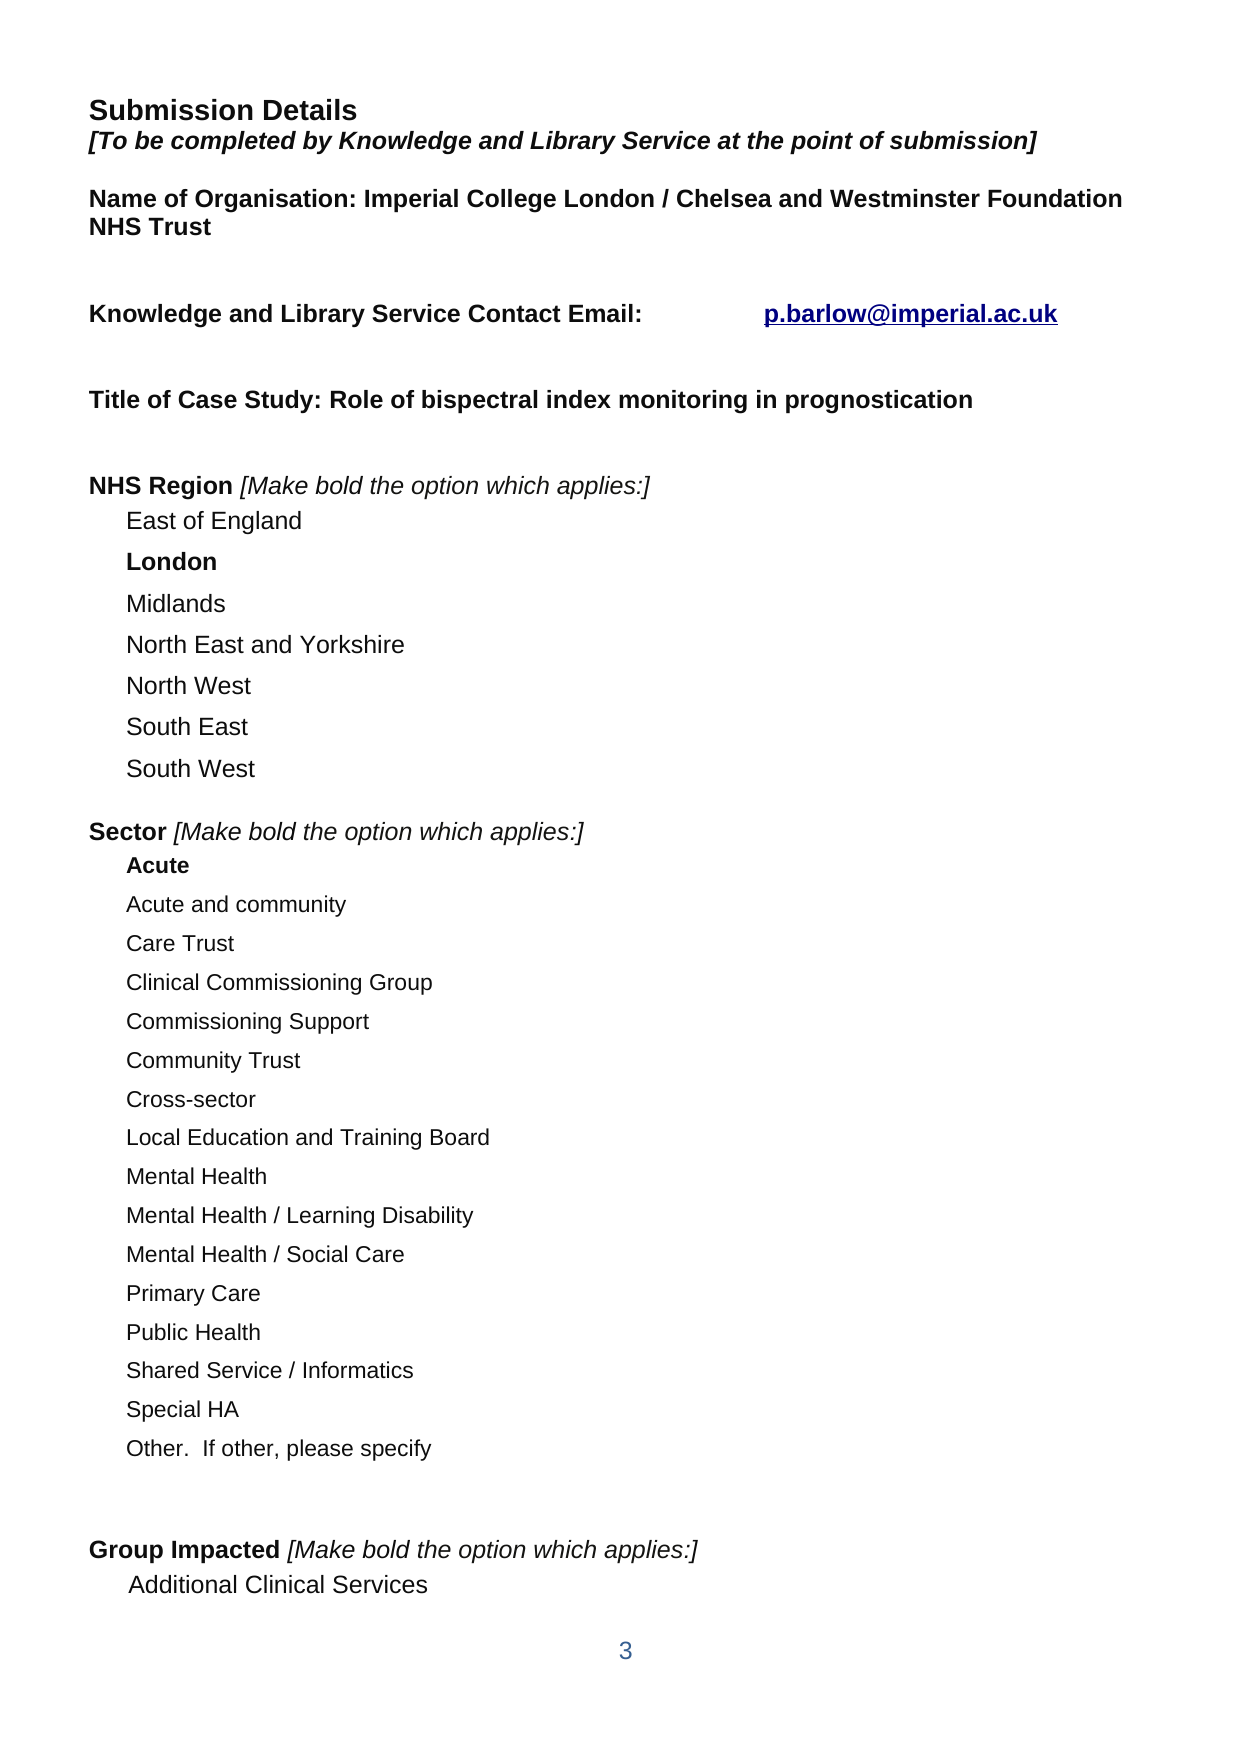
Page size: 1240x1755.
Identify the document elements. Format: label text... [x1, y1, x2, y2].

text London [126, 547, 1151, 576]
text Primary Care [126, 1280, 1151, 1306]
text Shared Service / Informatics [126, 1357, 1151, 1384]
text Additional Clinical Services [128, 1570, 1151, 1599]
text Knowledge and Library Service Contact Email: p.barlow@imperial.ac.uk [89, 299, 1151, 327]
text Public Health [126, 1319, 1151, 1345]
text Other. If other, please specify [126, 1435, 1151, 1462]
text [To be completed by Knowledge and Library Service at the point of submission] [89, 126, 1151, 155]
text Acute [126, 852, 1151, 879]
text Name of Organisation: Imperial College London / Chelsea and Westminster Foundation NHS Trust [89, 184, 1151, 241]
text Acute and community [126, 891, 1151, 918]
text Mental Health [126, 1163, 1151, 1189]
text North East and Yorkshire [126, 630, 1151, 659]
text Mental Health / Learning Disability [126, 1202, 1151, 1228]
text Local Education and Training Board [126, 1124, 1151, 1151]
text Midlands [126, 589, 1151, 617]
text Commissioning Support [126, 1008, 1151, 1034]
text Special HA [126, 1396, 1151, 1423]
text Title of Case Study: Role of bispectral index monitoring in prognostication [89, 385, 1151, 414]
text South West [126, 754, 1151, 782]
text Mental Health / Social Care [126, 1241, 1151, 1267]
text Community Trust [126, 1047, 1151, 1073]
text Sector [Make bold the option which applies:] [89, 817, 1151, 846]
text South East [126, 712, 1151, 741]
text East of England [126, 506, 1151, 535]
text NHS Region [Make bold the option which applies:] [89, 471, 1151, 500]
text North West [126, 671, 1151, 700]
text Clinical Commissioning Group [126, 969, 1151, 995]
text Cross-sector [126, 1086, 1151, 1112]
text Submission Details [89, 93, 1151, 126]
text Care Trust [126, 930, 1151, 956]
text Group Impacted [Make bold the option which applies:] [89, 1535, 1151, 1564]
